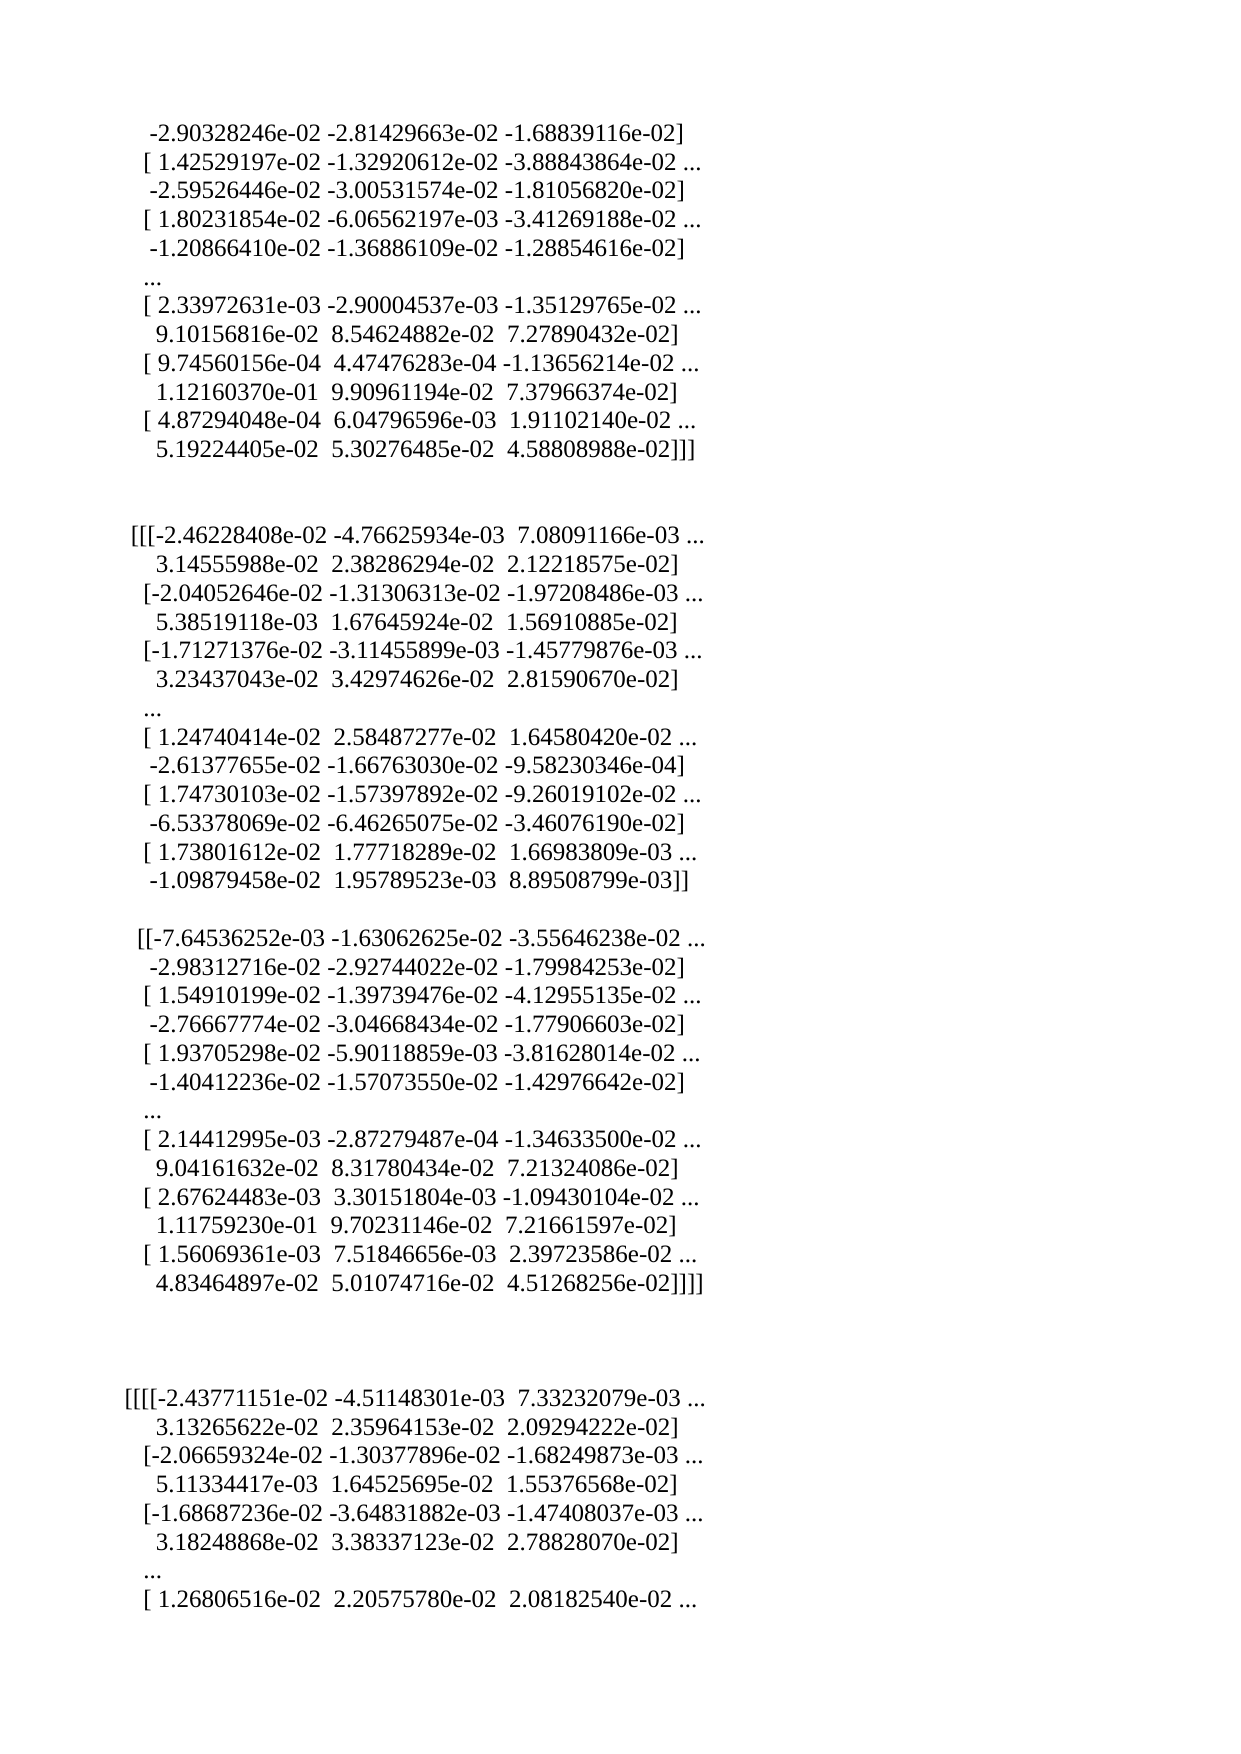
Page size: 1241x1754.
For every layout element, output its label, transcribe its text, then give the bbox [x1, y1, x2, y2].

text ... [118, 262, 1122, 291]
text -2.59526446e-02 -3.00531574e-02 -1.81056820e-02] [118, 176, 1122, 204]
text [ 1.26806516e-02 2.20575780e-02 2.08182540e-02 ... [118, 1584, 1122, 1613]
text [ 1.80231854e-02 -6.06562197e-03 -3.41269188e-02 ... [118, 204, 1122, 233]
text -2.90328246e-02 -2.81429663e-02 -1.68839116e-02] [118, 118, 1122, 147]
text [-2.04052646e-02 -1.31306313e-02 -1.97208486e-03 ... [118, 578, 1122, 607]
text -1.09879458e-02 1.95789523e-03 8.89508799e-03]] [118, 866, 1122, 894]
text ... [118, 693, 1122, 722]
text -1.40412236e-02 -1.57073550e-02 -1.42976642e-02] [118, 1067, 1122, 1096]
text 1.11759230e-01 9.70231146e-02 7.21661597e-02] [118, 1211, 1122, 1239]
text -2.61377655e-02 -1.66763030e-02 -9.58230346e-04] [118, 751, 1122, 779]
text 9.10156816e-02 8.54624882e-02 7.27890432e-02] [118, 319, 1122, 348]
text -2.98312716e-02 -2.92744022e-02 -1.79984253e-02] [118, 952, 1122, 981]
text -1.20866410e-02 -1.36886109e-02 -1.28854616e-02] [118, 233, 1122, 262]
text [-1.68687236e-02 -3.64831882e-03 -1.47408037e-03 ... [118, 1498, 1122, 1527]
text 3.18248868e-02 3.38337123e-02 2.78828070e-02] [118, 1527, 1122, 1556]
text ... [118, 1556, 1122, 1584]
text [ 2.14412995e-03 -2.87279487e-04 -1.34633500e-02 ... [118, 1124, 1122, 1153]
text [ 1.24740414e-02 2.58487277e-02 1.64580420e-02 ... [118, 722, 1122, 751]
text [ 1.73801612e-02 1.77718289e-02 1.66983809e-03 ... [118, 837, 1122, 866]
text -2.76667774e-02 -3.04668434e-02 -1.77906603e-02] [118, 1009, 1122, 1038]
text [ 1.54910199e-02 -1.39739476e-02 -4.12955135e-02 ... [118, 981, 1122, 1009]
text [ 2.67624483e-03 3.30151804e-03 -1.09430104e-02 ... [118, 1182, 1122, 1211]
text 3.13265622e-02 2.35964153e-02 2.09294222e-02] [118, 1412, 1122, 1441]
text [ 2.33972631e-03 -2.90004537e-03 -1.35129765e-02 ... [118, 291, 1122, 319]
text [[-7.64536252e-03 -1.63062625e-02 -3.55646238e-02 ... [118, 923, 1122, 952]
text 9.04161632e-02 8.31780434e-02 7.21324086e-02] [118, 1153, 1122, 1182]
text 3.23437043e-02 3.42974626e-02 2.81590670e-02] [118, 664, 1122, 693]
text [ 9.74560156e-04 4.47476283e-04 -1.13656214e-02 ... [118, 348, 1122, 377]
text [ 1.93705298e-02 -5.90118859e-03 -3.81628014e-02 ... [118, 1038, 1122, 1067]
text 4.83464897e-02 5.01074716e-02 4.51268256e-02]]]] [118, 1268, 1122, 1297]
text -6.53378069e-02 -6.46265075e-02 -3.46076190e-02] [118, 808, 1122, 837]
text 3.14555988e-02 2.38286294e-02 2.12218575e-02] [118, 549, 1122, 578]
text ... [118, 1096, 1122, 1124]
text [ 1.42529197e-02 -1.32920612e-02 -3.88843864e-02 ... [118, 147, 1122, 176]
text [[[-2.46228408e-02 -4.76625934e-03 7.08091166e-03 ... [118, 521, 1122, 549]
text [ 4.87294048e-04 6.04796596e-03 1.91102140e-02 ... [118, 406, 1122, 434]
text [-2.06659324e-02 -1.30377896e-02 -1.68249873e-03 ... [118, 1441, 1122, 1469]
text 5.38519118e-03 1.67645924e-02 1.56910885e-02] [118, 607, 1122, 636]
text [-1.71271376e-02 -3.11455899e-03 -1.45779876e-03 ... [118, 636, 1122, 664]
text 1.12160370e-01 9.90961194e-02 7.37966374e-02] [118, 377, 1122, 406]
text [ 1.56069361e-03 7.51846656e-03 2.39723586e-02 ... [118, 1239, 1122, 1268]
text [[[[-2.43771151e-02 -4.51148301e-03 7.33232079e-03 ... [118, 1383, 1122, 1412]
text [ 1.74730103e-02 -1.57397892e-02 -9.26019102e-02 ... [118, 779, 1122, 808]
text 5.11334417e-03 1.64525695e-02 1.55376568e-02] [118, 1469, 1122, 1498]
text 5.19224405e-02 5.30276485e-02 4.58808988e-02]]] [118, 434, 1122, 463]
